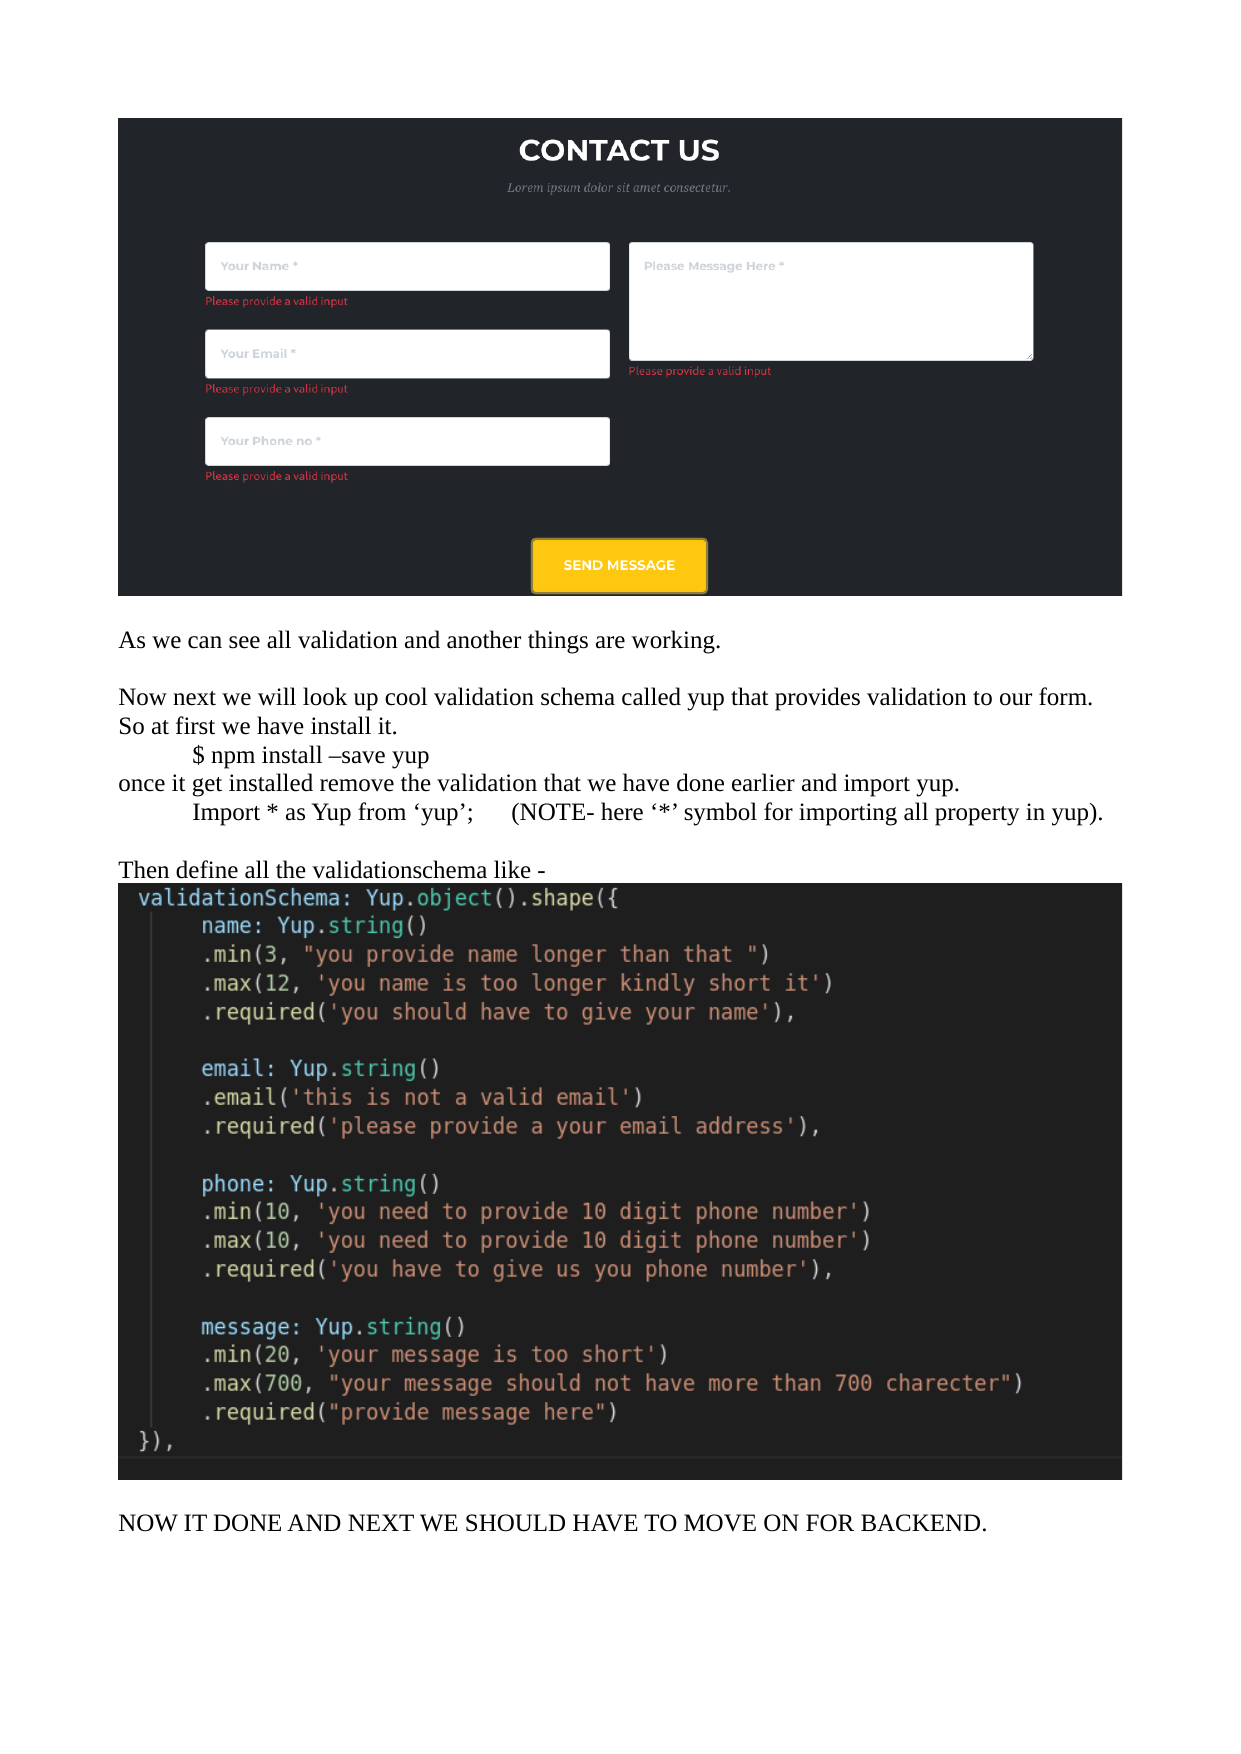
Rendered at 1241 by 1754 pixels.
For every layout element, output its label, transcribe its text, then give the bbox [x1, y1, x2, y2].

text Import * as Yup from ‘yup’; (NOTE- here ‘*’ symbol for importing all property in yup). [118, 797, 1122, 826]
text As we can see all validation and another things are working. [118, 625, 1122, 653]
text once it get installed remove the validation that we have done earlier and import yup. [118, 768, 1122, 797]
text $ npm install –save yup [118, 740, 1122, 768]
text NOW IT DONE AND NEXT WE SHOULD HAVE TO MOVE ON FOR BACKEND. [118, 1508, 1122, 1537]
text Now next we will look up cool validation schema called yup that provides validation to our form. So at first we have install it. [118, 682, 1122, 740]
picture [118, 118, 1123, 596]
picture [118, 883, 1123, 1480]
text Then define all the validationschema like - [118, 855, 1122, 883]
